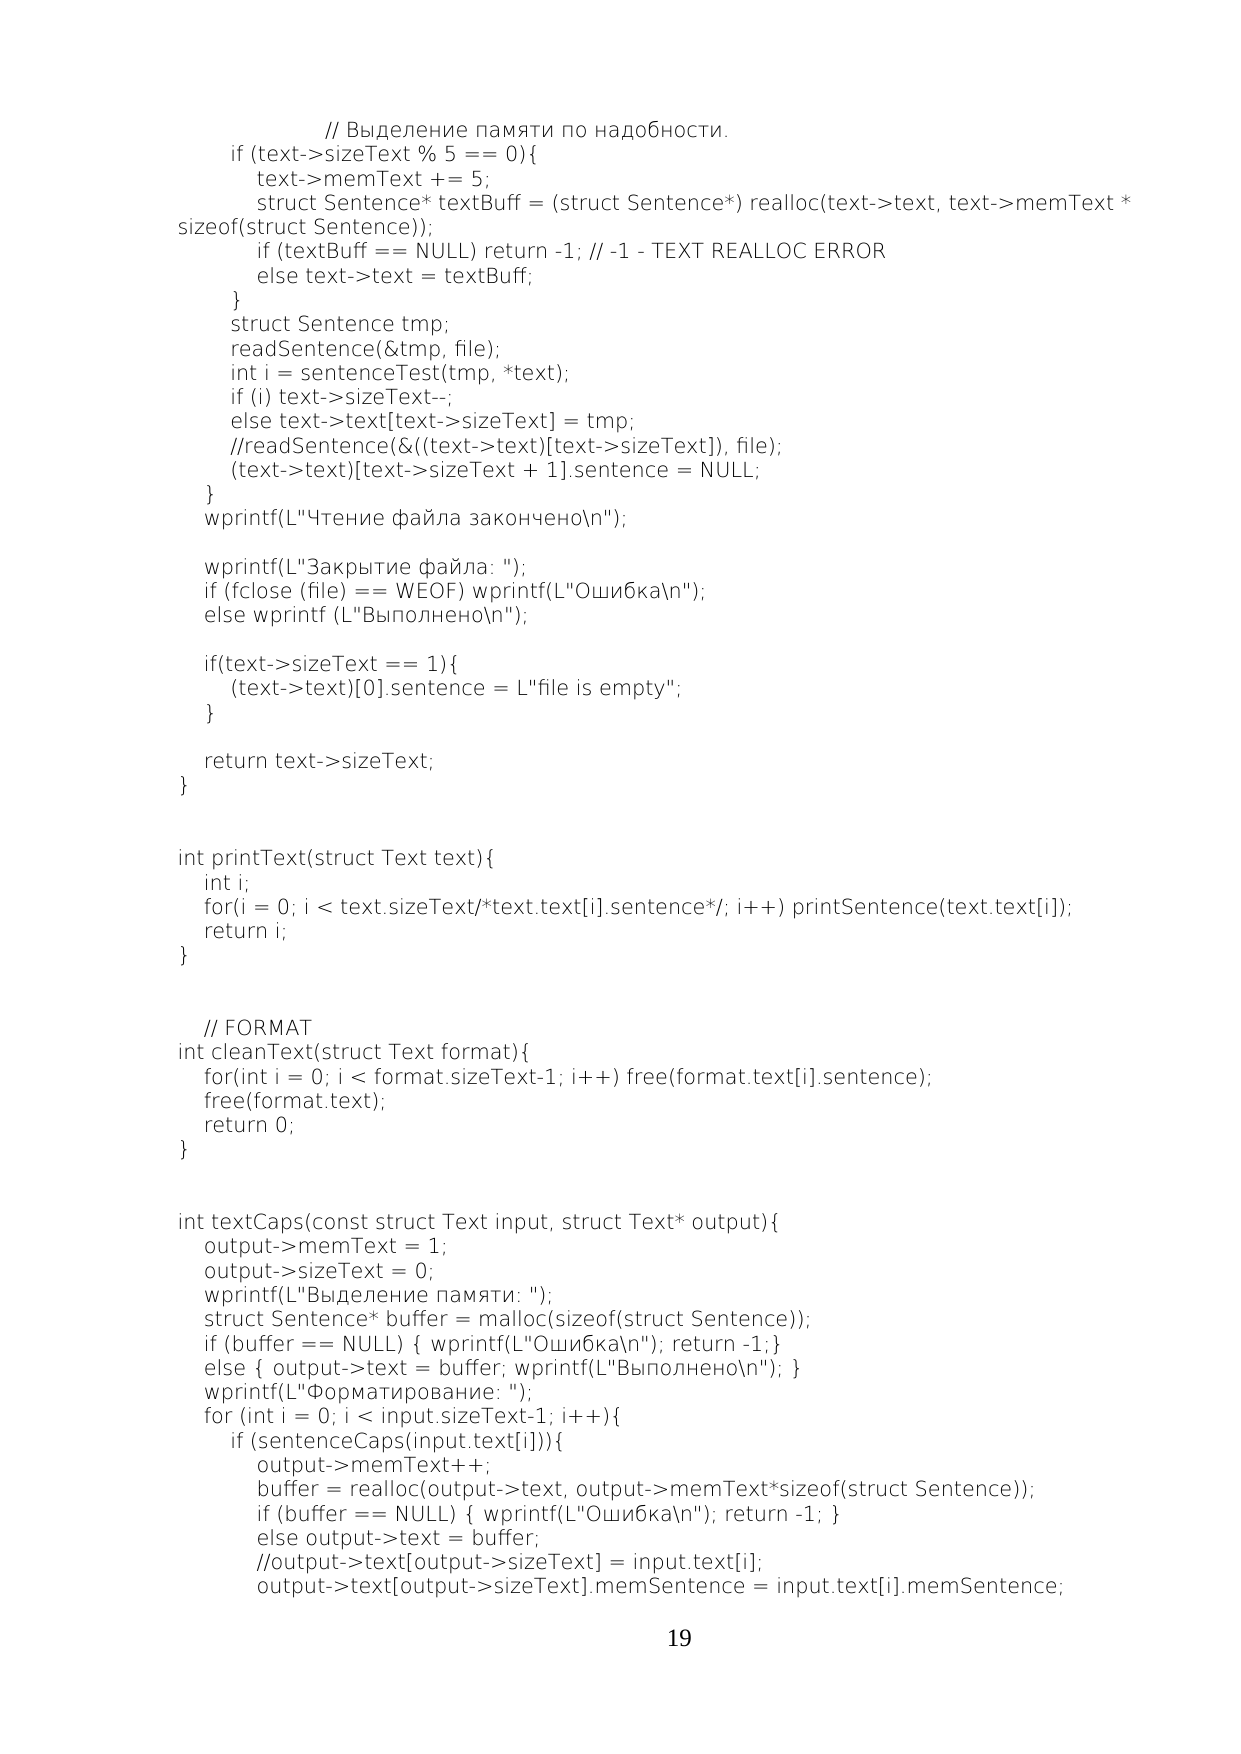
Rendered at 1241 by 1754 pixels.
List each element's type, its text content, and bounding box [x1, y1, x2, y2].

text wprintf(L"Чтение файла закончено\n"); [177, 506, 1181, 531]
text } [177, 482, 1181, 506]
text wprintf(L"Закрытие файла: "); [177, 555, 1181, 579]
text if (text->sizeText % 5 == 0){ [177, 142, 1181, 167]
text // Выделение памяти по надобности. [177, 118, 1181, 142]
text //output->text[output->sizeText] = input.text[i]; [177, 1550, 1181, 1574]
text return text->sizeText; [177, 749, 1181, 773]
text wprintf(L"Выделение памяти: "); [177, 1283, 1181, 1307]
text for(int i = 0; i < format.sizeText-1; i++) free(format.text[i].sentence); [177, 1065, 1181, 1089]
text int printText(struct Text text){ [177, 846, 1181, 871]
text output->sizeText = 0; [177, 1259, 1181, 1283]
text else wprintf (L"Выполнено\n"); [177, 603, 1181, 628]
text buffer = realloc(output->text, output->memText*sizeof(struct Sentence)); [177, 1477, 1181, 1502]
text wprintf(L"Форматирование: "); [177, 1380, 1181, 1404]
text for(i = 0; i < text.sizeText/*text.text[i].sentence*/; i++) printSentence(text.text[i]); [177, 895, 1181, 919]
text if (sentenceCaps(input.text[i])){ [177, 1429, 1181, 1453]
text (text->text)[text->sizeText + 1].sentence = NULL; [177, 458, 1181, 482]
text int i; [177, 871, 1181, 895]
text } [177, 943, 1181, 968]
text //readSentence(&((text->text)[text->sizeText]), file); [177, 434, 1181, 458]
text output->memText = 1; [177, 1234, 1181, 1259]
text if (buffer == NULL) { wprintf(L"Ошибка\n"); return -1; } [177, 1502, 1181, 1526]
text } [177, 773, 1181, 798]
text int i = sentenceTest(tmp, *text); [177, 361, 1181, 385]
text struct Sentence* textBuff = (struct Sentence*) realloc(text->text, text->memText * sizeof(struct Sentence)); [177, 191, 1181, 239]
text if (buffer == NULL) { wprintf(L"Ошибка\n"); return -1;} [177, 1332, 1181, 1356]
text output->text[output->sizeText].memSentence = input.text[i].memSentence; [177, 1574, 1181, 1599]
text readSentence(&tmp, file); [177, 337, 1181, 361]
text else text->text[text->sizeText] = tmp; [177, 409, 1181, 434]
text int textCaps(const struct Text input, struct Text* output){ [177, 1210, 1181, 1234]
text if (fclose (file) == WEOF) wprintf(L"Ошибка\n"); [177, 579, 1181, 603]
text if(text->sizeText == 1){ [177, 652, 1181, 676]
text else text->text = textBuff; [177, 264, 1181, 288]
text } [177, 288, 1181, 312]
text if (i) text->sizeText--; [177, 385, 1181, 409]
text struct Sentence tmp; [177, 312, 1181, 337]
text int cleanText(struct Text format){ [177, 1040, 1181, 1065]
text struct Sentence* buffer = malloc(sizeof(struct Sentence)); [177, 1307, 1181, 1332]
text output->memText++; [177, 1453, 1181, 1477]
text (text->text)[0].sentence = L"file is empty"; [177, 676, 1181, 701]
text } [177, 701, 1181, 725]
text // FORMAT [177, 1016, 1181, 1040]
text else { output->text = buffer; wprintf(L"Выполнено\n"); } [177, 1356, 1181, 1380]
text free(format.text); [177, 1089, 1181, 1113]
text else output->text = buffer; [177, 1526, 1181, 1550]
text if (textBuff == NULL) return -1; // -1 - TEXT REALLOC ERROR [177, 239, 1181, 264]
text return 0; [177, 1113, 1181, 1137]
text return i; [177, 919, 1181, 943]
text for (int i = 0; i < input.sizeText-1; i++){ [177, 1404, 1181, 1429]
text text->memText += 5; [177, 167, 1181, 191]
text } [177, 1137, 1181, 1162]
